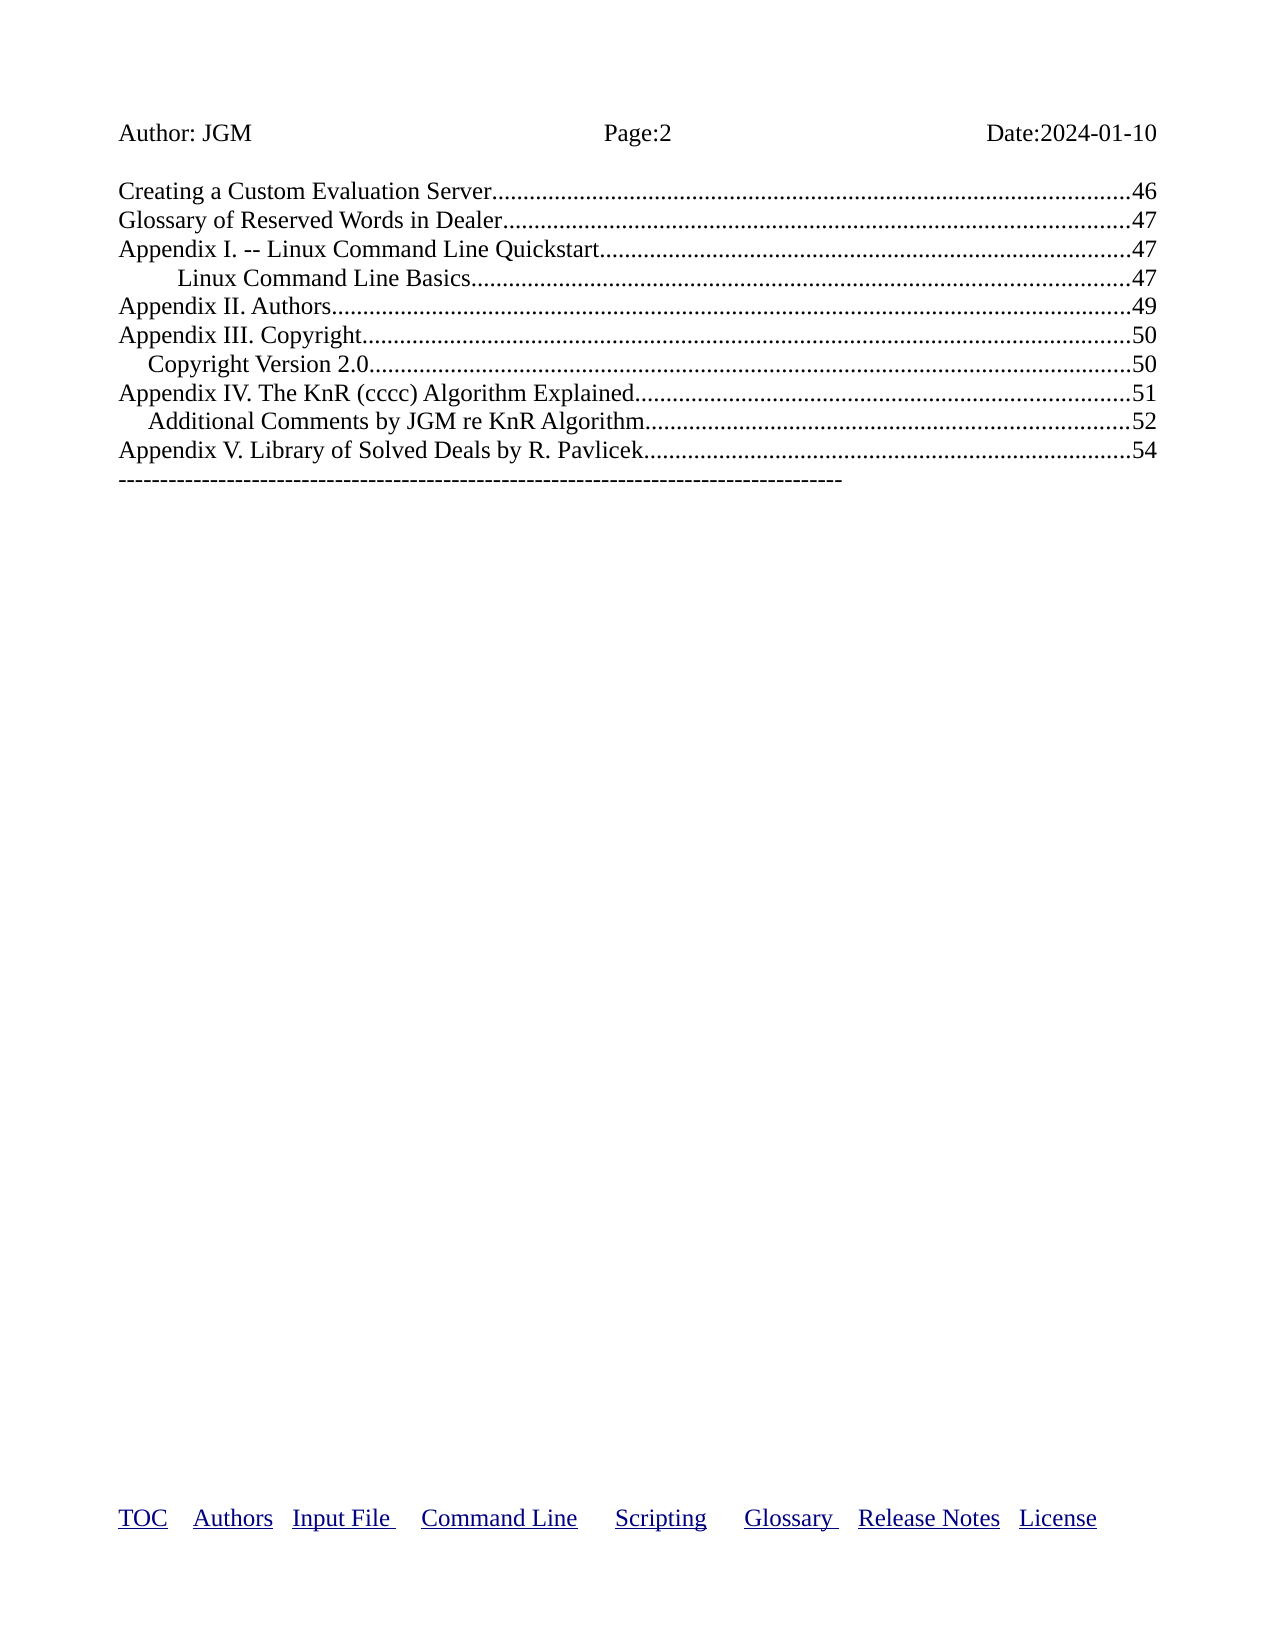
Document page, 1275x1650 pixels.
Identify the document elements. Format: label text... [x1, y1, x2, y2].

text Glossary of Reserved Words in Dealer 47 [118, 205, 1157, 234]
text Additional Comments by JGM re KnR Algorithm 52 [148, 406, 1157, 435]
text Appendix II. Authors 49 [118, 291, 1157, 320]
text Appendix IV. The KnR (cccc) Algorithm Explained 51 [118, 378, 1157, 406]
text Copyright Version 2.0 50 [148, 349, 1157, 378]
text Appendix III. Copyright 50 [118, 320, 1157, 349]
text Linux Command Line Basics 47 [177, 263, 1157, 291]
text Appendix I. -- Linux Command Line Quickstart 47 [118, 234, 1157, 263]
text --------------------------------------------------------------------------------------- [118, 464, 1157, 493]
text Appendix V. Library of Solved Deals by R. Pavlicek 54 [118, 435, 1157, 464]
text Creating a Custom Evaluation Server 46 [118, 176, 1157, 205]
